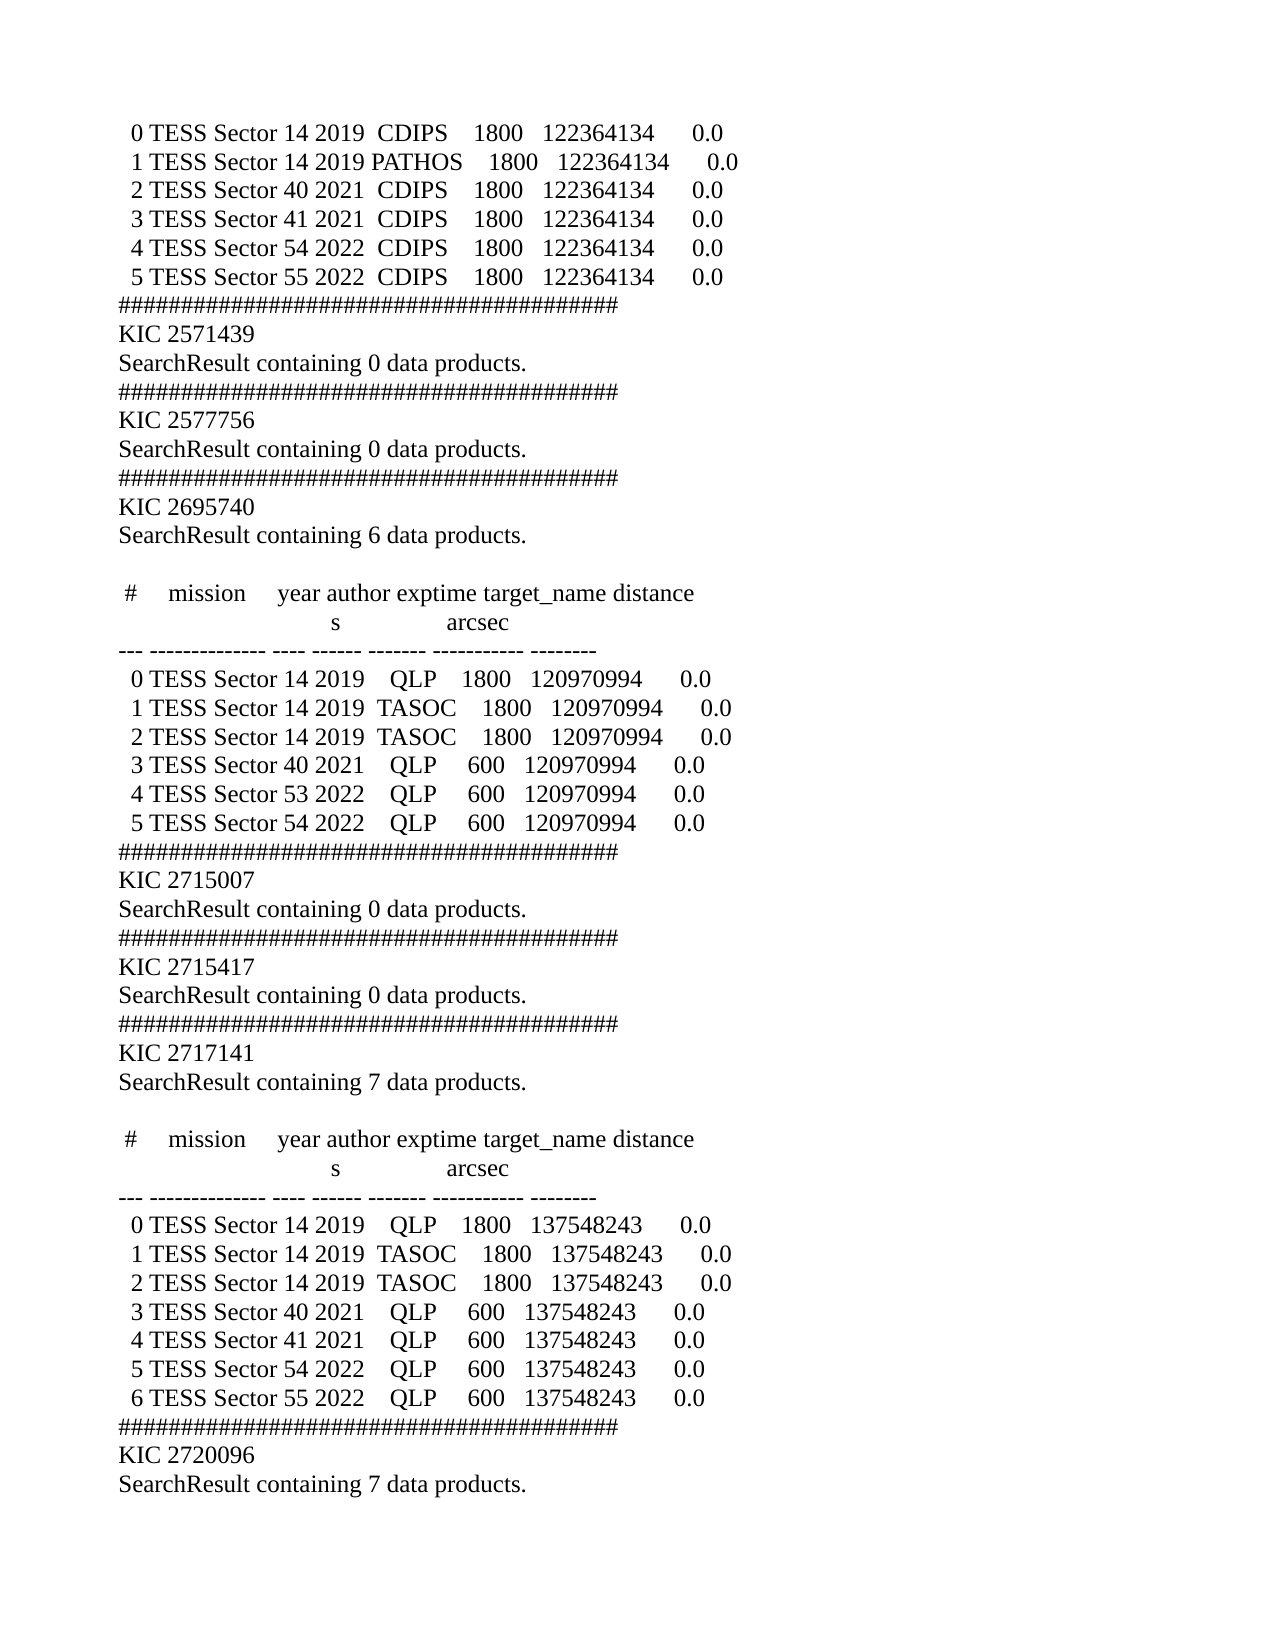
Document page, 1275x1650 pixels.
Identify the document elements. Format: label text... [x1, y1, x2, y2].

text 4 TESS Sector 41 2021 QLP 600 137548243 0.0 [118, 1326, 1157, 1354]
text 6 TESS Sector 55 2022 QLP 600 137548243 0.0 [118, 1383, 1157, 1412]
text SearchResult containing 0 data products. [118, 981, 1157, 1009]
text ######################################## [118, 463, 1157, 492]
text 1 TESS Sector 14 2019 TASOC 1800 137548243 0.0 [118, 1239, 1157, 1268]
text 5 TESS Sector 54 2022 QLP 600 137548243 0.0 [118, 1354, 1157, 1383]
text 0 TESS Sector 14 2019 CDIPS 1800 122364134 0.0 [118, 118, 1157, 147]
text 4 TESS Sector 53 2022 QLP 600 120970994 0.0 [118, 779, 1157, 808]
text KIC 2717141 [118, 1038, 1157, 1067]
text 0 TESS Sector 14 2019 QLP 1800 120970994 0.0 [118, 664, 1157, 693]
text 4 TESS Sector 54 2022 CDIPS 1800 122364134 0.0 [118, 233, 1157, 262]
text # mission year author exptime target_name distance [118, 1124, 1157, 1153]
text ######################################## [118, 1009, 1157, 1038]
text 3 TESS Sector 40 2021 QLP 600 137548243 0.0 [118, 1297, 1157, 1326]
text ######################################## [118, 923, 1157, 952]
text KIC 2715007 [118, 866, 1157, 894]
text 0 TESS Sector 14 2019 QLP 1800 137548243 0.0 [118, 1211, 1157, 1239]
text ######################################## [118, 377, 1157, 406]
text ######################################## [118, 291, 1157, 319]
text KIC 2715417 [118, 952, 1157, 981]
text 1 TESS Sector 14 2019 PATHOS 1800 122364134 0.0 [118, 147, 1157, 176]
text s arcsec [118, 607, 1157, 636]
text SearchResult containing 0 data products. [118, 348, 1157, 377]
text 3 TESS Sector 41 2021 CDIPS 1800 122364134 0.0 [118, 204, 1157, 233]
text --- -------------- ---- ------ ------- ----------- -------- [118, 1182, 1157, 1211]
text 2 TESS Sector 14 2019 TASOC 1800 137548243 0.0 [118, 1268, 1157, 1297]
text SearchResult containing 6 data products. [118, 521, 1157, 549]
text # mission year author exptime target_name distance [118, 578, 1157, 607]
text SearchResult containing 0 data products. [118, 894, 1157, 923]
text --- -------------- ---- ------ ------- ----------- -------- [118, 636, 1157, 664]
text SearchResult containing 7 data products. [118, 1469, 1157, 1498]
text 5 TESS Sector 54 2022 QLP 600 120970994 0.0 [118, 808, 1157, 837]
text s arcsec [118, 1153, 1157, 1182]
text ######################################## [118, 837, 1157, 866]
text KIC 2695740 [118, 492, 1157, 521]
text SearchResult containing 0 data products. [118, 434, 1157, 463]
text 2 TESS Sector 14 2019 TASOC 1800 120970994 0.0 [118, 722, 1157, 751]
text 1 TESS Sector 14 2019 TASOC 1800 120970994 0.0 [118, 693, 1157, 722]
text SearchResult containing 7 data products. [118, 1067, 1157, 1096]
text 2 TESS Sector 40 2021 CDIPS 1800 122364134 0.0 [118, 176, 1157, 204]
text 5 TESS Sector 55 2022 CDIPS 1800 122364134 0.0 [118, 262, 1157, 291]
text 3 TESS Sector 40 2021 QLP 600 120970994 0.0 [118, 751, 1157, 779]
text KIC 2571439 [118, 319, 1157, 348]
text ######################################## [118, 1412, 1157, 1441]
text KIC 2720096 [118, 1441, 1157, 1469]
text KIC 2577756 [118, 406, 1157, 434]
